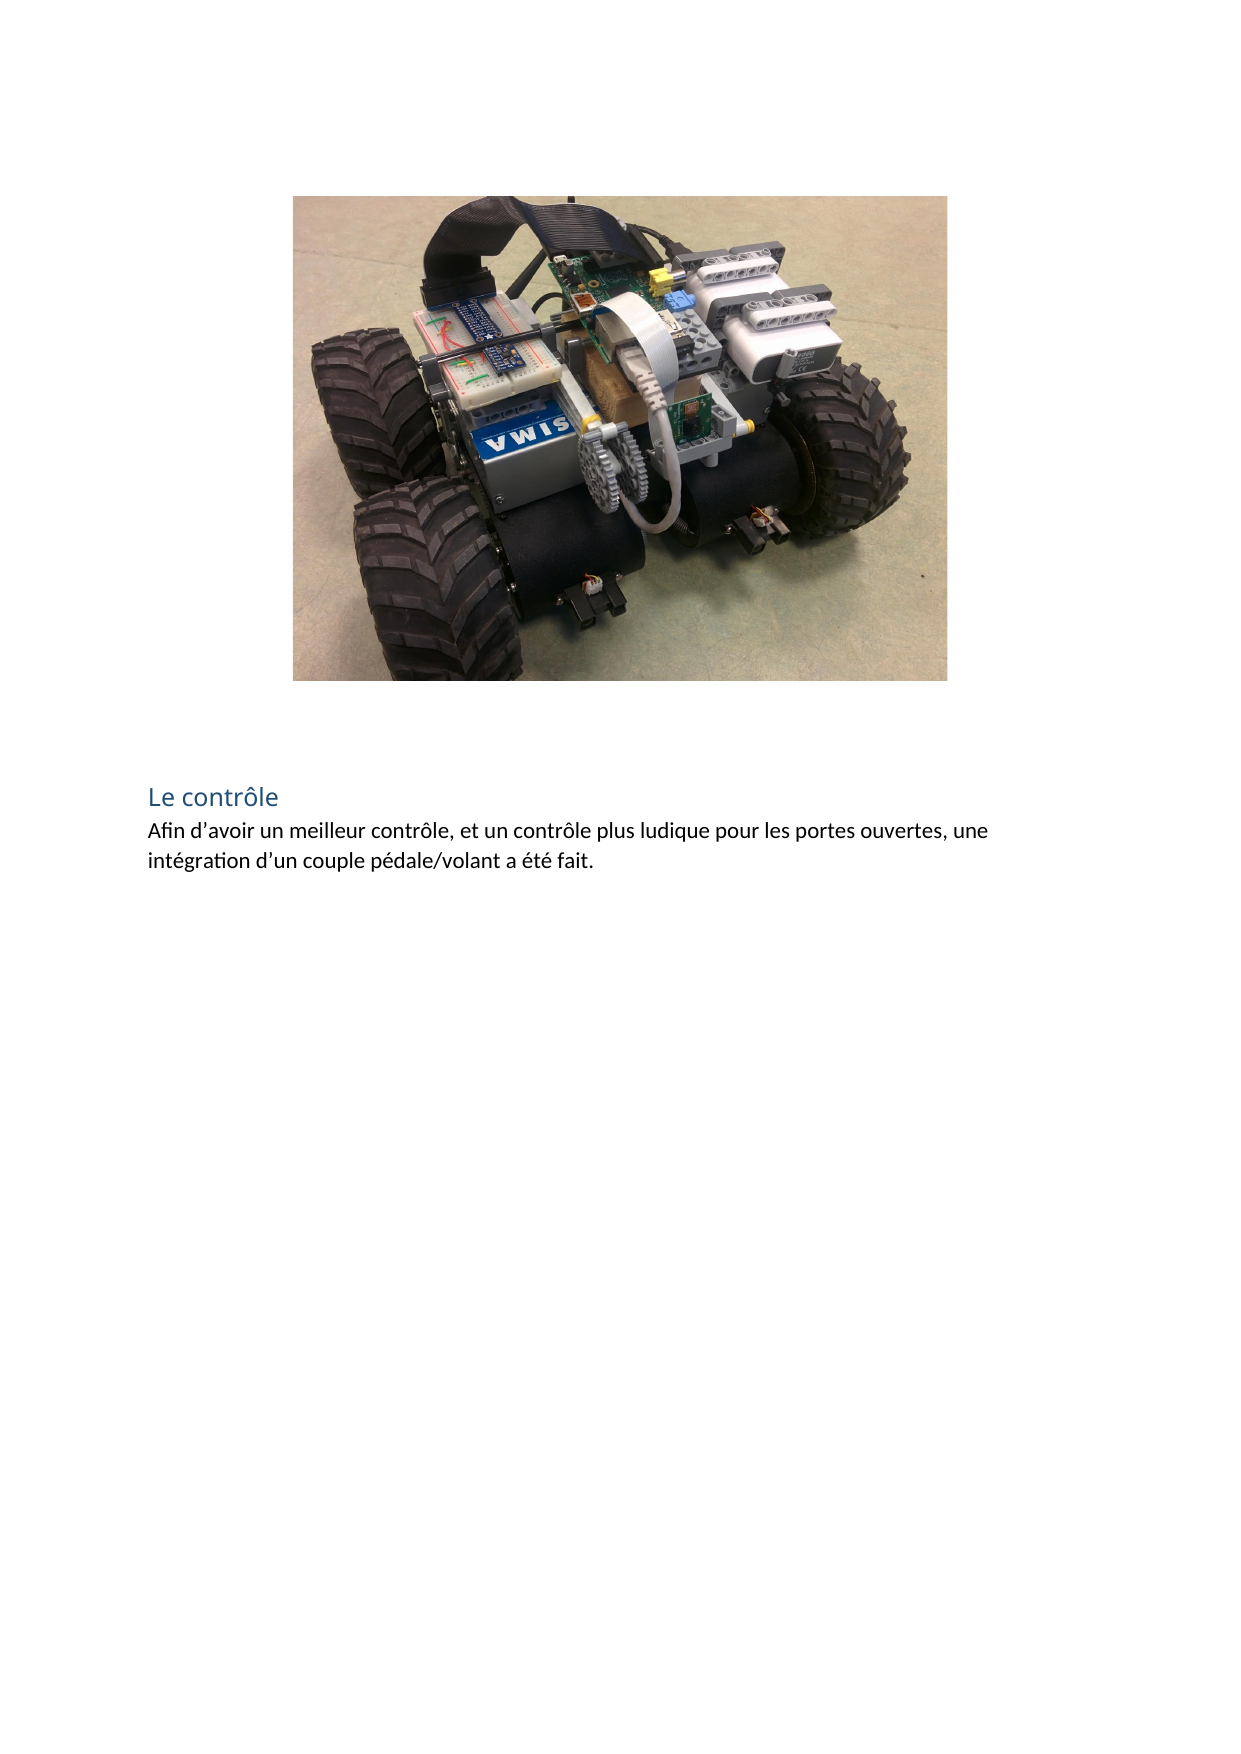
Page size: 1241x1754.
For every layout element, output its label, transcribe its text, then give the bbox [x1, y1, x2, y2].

picture [292, 196, 948, 681]
text Afin d’avoir un meilleur contrôle, et un contrôle plus ludique pour les portes ouvertes, une intégration d’un couple pédale/volant a été fait. [148, 816, 1093, 874]
subtitle Le contrôle [148, 780, 1093, 814]
